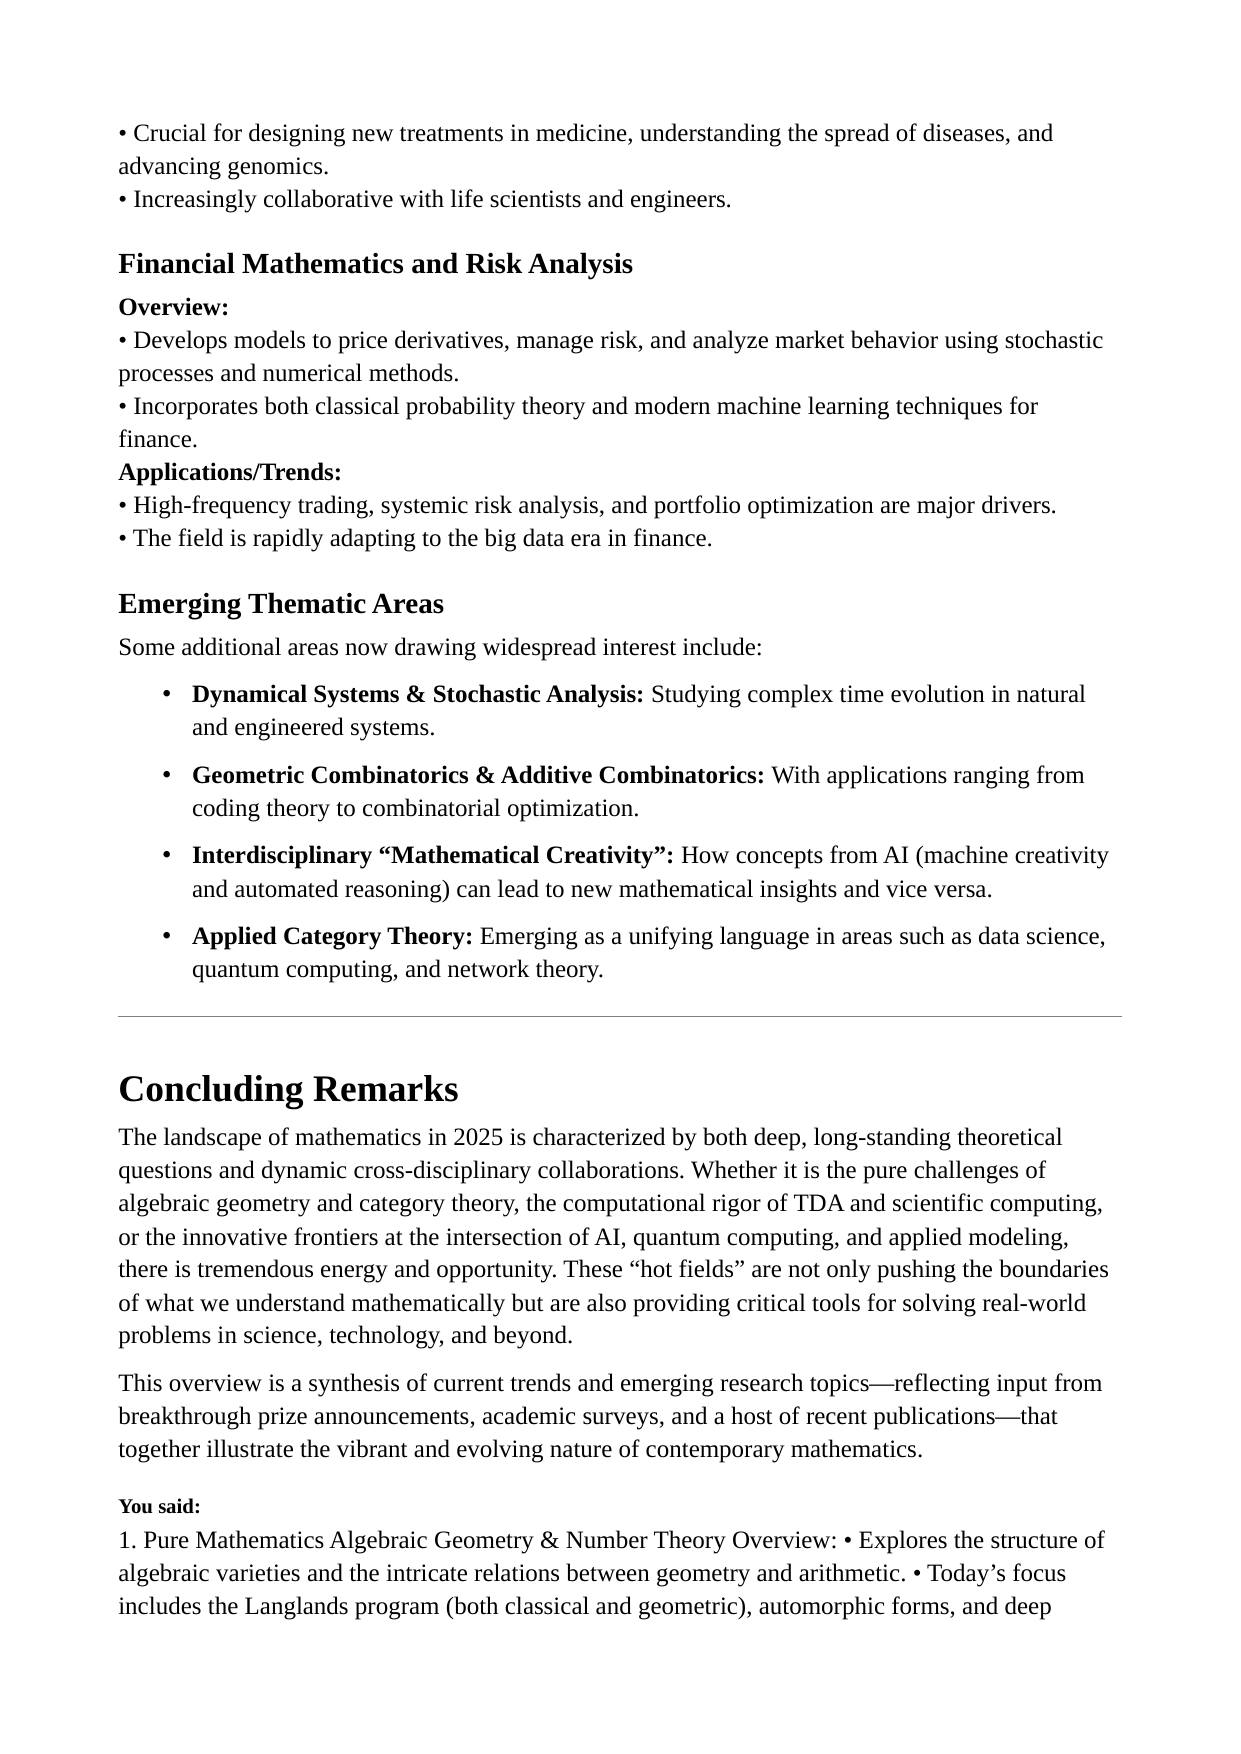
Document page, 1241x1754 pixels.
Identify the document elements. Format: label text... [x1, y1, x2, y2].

subtitle Concluding Remarks [118, 1067, 1122, 1110]
text Overview: • Develops models to price derivatives, manage risk, and analyze market behavior using stochastic processes and numerical methods. • Incorporates both classical probability theory and modern machine learning techniques for finance. Applications/Trends: • High-frequency trading, systemic risk analysis, and portfolio optimization are major drivers. • The field is rapidly adapting to the big data era in finance. [118, 292, 1122, 552]
list Interdisciplinary “Mathematical Creativity”: How concepts from AI (machine creativity and automated reasoning) can lead to new mathematical insights and vice versa. [162, 841, 1122, 902]
subtitle Emerging Thematic Areas [118, 586, 1122, 619]
subtitle Financial Mathematics and Risk Analysis [118, 246, 1122, 280]
text Some additional areas now drawing widespread interest include: [118, 632, 1122, 661]
text The landscape of mathematics in 2025 is characterized by both deep, long-standing theoretical questions and dynamic cross-disciplinary collaborations. Whether it is the pure challenges of algebraic geometry and category theory, the computational rigor of TDA and scientific computing, or the innovative frontiers at the intersection of AI, quantum computing, and applied modeling, there is tremendous energy and opportunity. These “hot fields” are not only pushing the boundaries of what we understand mathematically but are also providing critical tools for solving real-world problems in science, technology, and beyond. [118, 1122, 1122, 1349]
list Geometric Combinatorics & Additive Combinatorics: With applications ranging from coding theory to combinatorial optimization. [162, 760, 1122, 822]
list Applied Category Theory: Emerging as a unifying language in areas such as data science, quantum computing, and network theory. [162, 921, 1122, 983]
subtitle You said: [118, 1494, 1122, 1518]
text • Crucial for designing new treatments in medicine, understanding the spread of diseases, and advancing genomics. • Increasingly collaborative with life scientists and engineers. [118, 118, 1122, 213]
list Dynamical Systems & Stochastic Analysis: Studying complex time evolution in natural and engineered systems. [162, 679, 1122, 741]
text This overview is a synthesis of current trends and emerging research topics—reflecting input from breakthrough prize announcements, academic surveys, and a host of recent publications—that together illustrate the vibrant and evolving nature of contemporary mathematics. [118, 1368, 1122, 1463]
text 1. Pure Mathematics Algebraic Geometry & Number Theory Overview: • Explores the structure of algebraic varieties and the intricate relations between geometry and arithmetic. • Today’s focus includes the Langlands program (both classical and geometric), automorphic forms, and deep [118, 1525, 1122, 1619]
